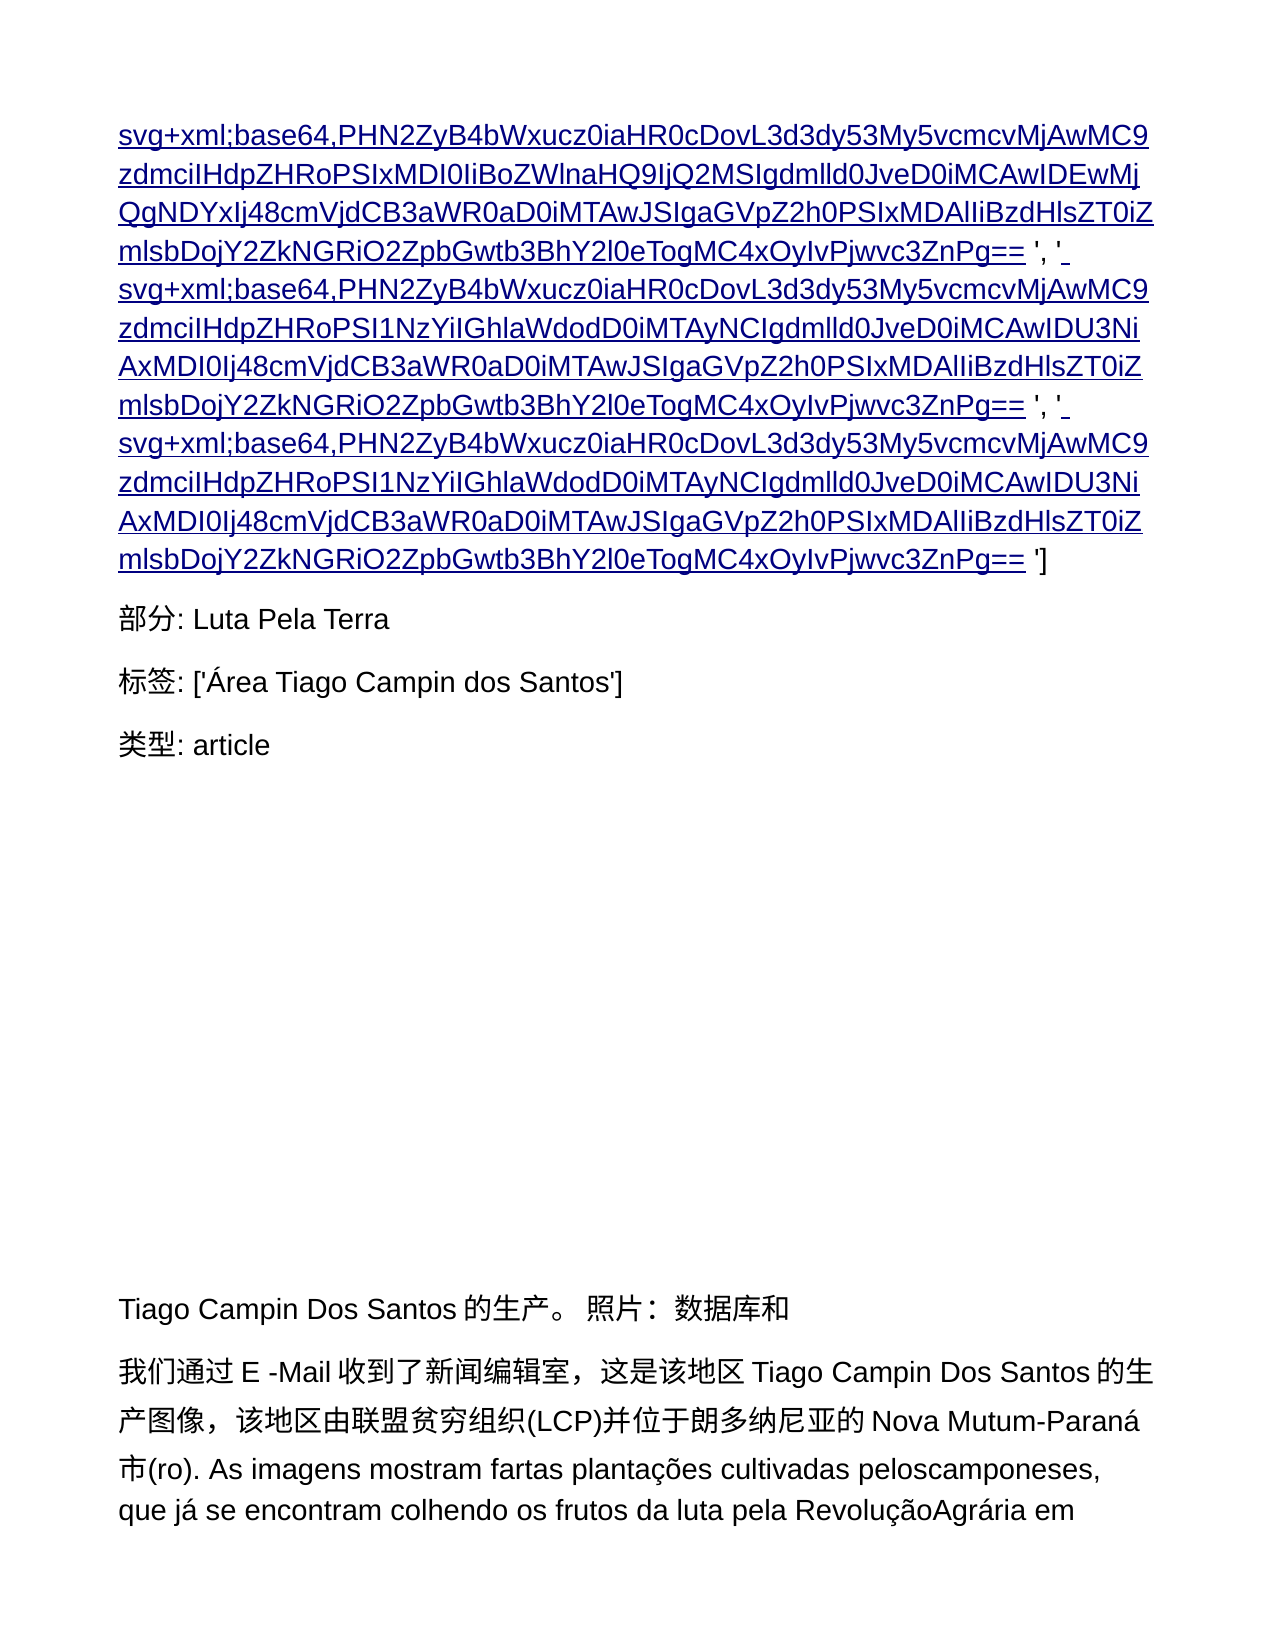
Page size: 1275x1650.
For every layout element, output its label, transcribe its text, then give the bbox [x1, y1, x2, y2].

text svg+xml;base64,PHN2ZyB4bWxucz0iaHR0cDovL3d3dy53My5vcmcvMjAwMC9zdmciIHdpZHRoPSIxMDI0IiBoZWlnaHQ9IjQ2MSIgdmlld0JveD0iMCAwIDEwMjQgNDYxIj48cmVjdCB3aWR0aD0iMTAwJSIgaGVpZ2h0PSIxMDAlIiBzdHlsZT0iZmlsbDojY2ZkNGRiO2ZpbGwtb3BhY2l0eTogMC4xOyIvPjwvc3ZnPg== ', ' svg+xml;base64,PHN2ZyB4bWxucz0iaHR0cDovL3d3dy53My5vcmcvMjAwMC9zdmciIHdpZHRoPSI1NzYiIGhlaWdodD0iMTAyNCIgdmlld0JveD0iMCAwIDU3NiAxMDI0Ij48cmVjdCB3aWR0aD0iMTAwJSIgaGVpZ2h0PSIxMDAlIiBzdHlsZT0iZmlsbDojY2ZkNGRiO2ZpbGwtb3BhY2l0eTogMC4xOyIvPjwvc3ZnPg== ', ' svg+xml;base64,PHN2ZyB4bWxucz0iaHR0cDovL3d3dy53My5vcmcvMjAwMC9zdmciIHdpZHRoPSI1NzYiIGhlaWdodD0iMTAyNCIgdmlld0JveD0iMCAwIDU3NiAxMDI0Ij48cmVjdCB3aWR0aD0iMTAwJSIgaGVpZ2h0PSIxMDAlIiBzdHlsZT0iZmlsbDojY2ZkNGRiO2ZpbGwtb3BhY2l0eTogMC4xOyIvPjwvc3ZnPg== '] [118, 118, 1157, 576]
text 我们通过E -Mail收到了新闻编辑室，这是该地区Tiago Campin Dos Santos的生产图像，该地区由联盟贫穷组织(LCP)并位于朗多纳尼亚的Nova Mutum-Paraná市(ro). As imagens mostram fartas plantações cultivadas peloscamponeses, que já se encontram colhendo os frutos da luta pela RevoluçãoAgrária em [118, 1349, 1157, 1527]
text 标签: ['Área Tiago Campin dos Santos'] [118, 658, 1157, 701]
text 部分: Luta Pela Terra [118, 595, 1157, 637]
text 类型: article [118, 721, 1157, 764]
text Tiago Campin Dos Santos的生产。 照片：数据库和 [118, 784, 1157, 1328]
